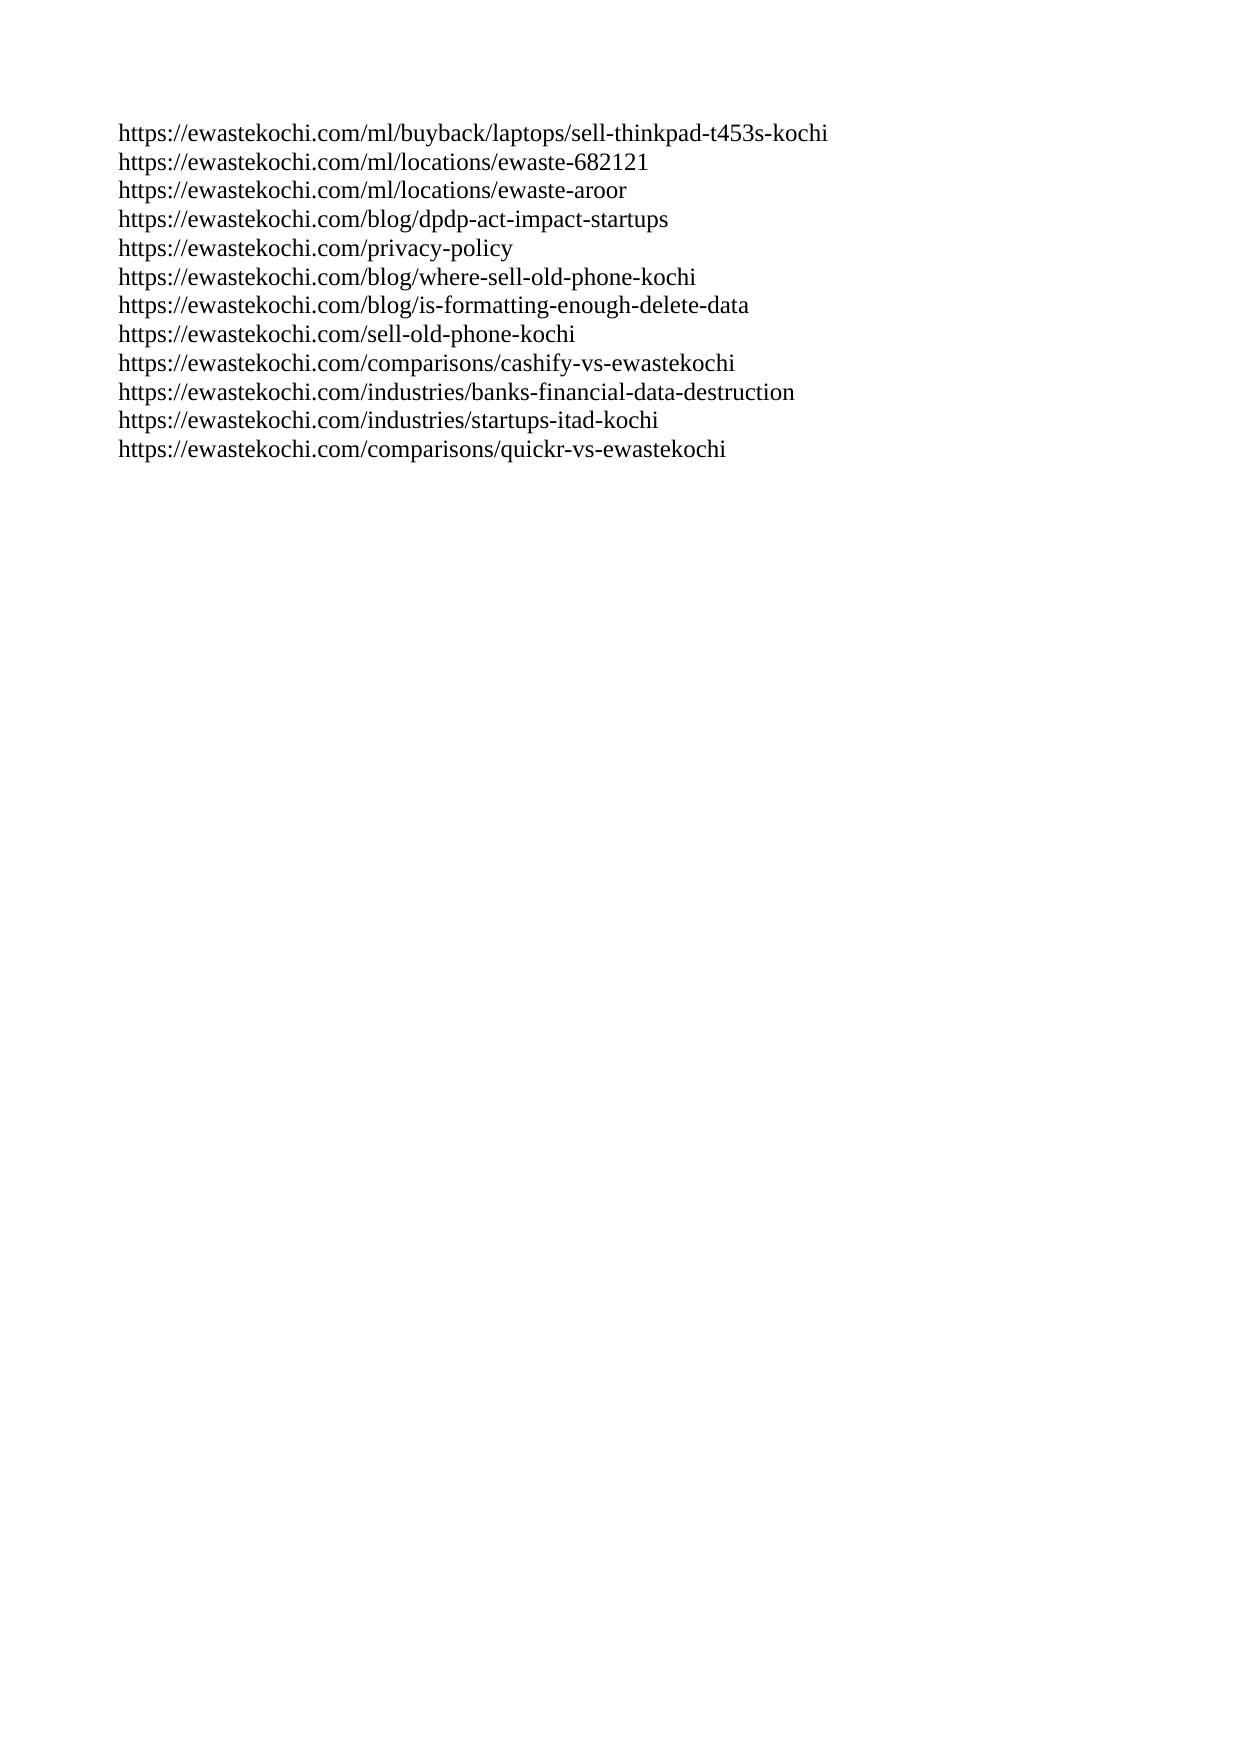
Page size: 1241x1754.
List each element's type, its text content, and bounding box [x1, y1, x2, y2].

text https://ewastekochi.com/comparisons/cashify-vs-ewastekochi [118, 348, 1122, 377]
text https://ewastekochi.com/ml/locations/ewaste-682121 [118, 147, 1122, 176]
text https://ewastekochi.com/ml/buyback/laptops/sell-thinkpad-t453s-kochi [118, 118, 1122, 147]
text https://ewastekochi.com/industries/banks-financial-data-destruction [118, 377, 1122, 406]
text https://ewastekochi.com/blog/is-formatting-enough-delete-data [118, 291, 1122, 319]
text https://ewastekochi.com/privacy-policy [118, 233, 1122, 262]
text https://ewastekochi.com/blog/dpdp-act-impact-startups [118, 204, 1122, 233]
text https://ewastekochi.com/sell-old-phone-kochi [118, 319, 1122, 348]
text https://ewastekochi.com/ml/locations/ewaste-aroor [118, 176, 1122, 204]
text https://ewastekochi.com/industries/startups-itad-kochi [118, 406, 1122, 434]
text https://ewastekochi.com/comparisons/quickr-vs-ewastekochi [118, 434, 1122, 463]
text https://ewastekochi.com/blog/where-sell-old-phone-kochi [118, 262, 1122, 291]
